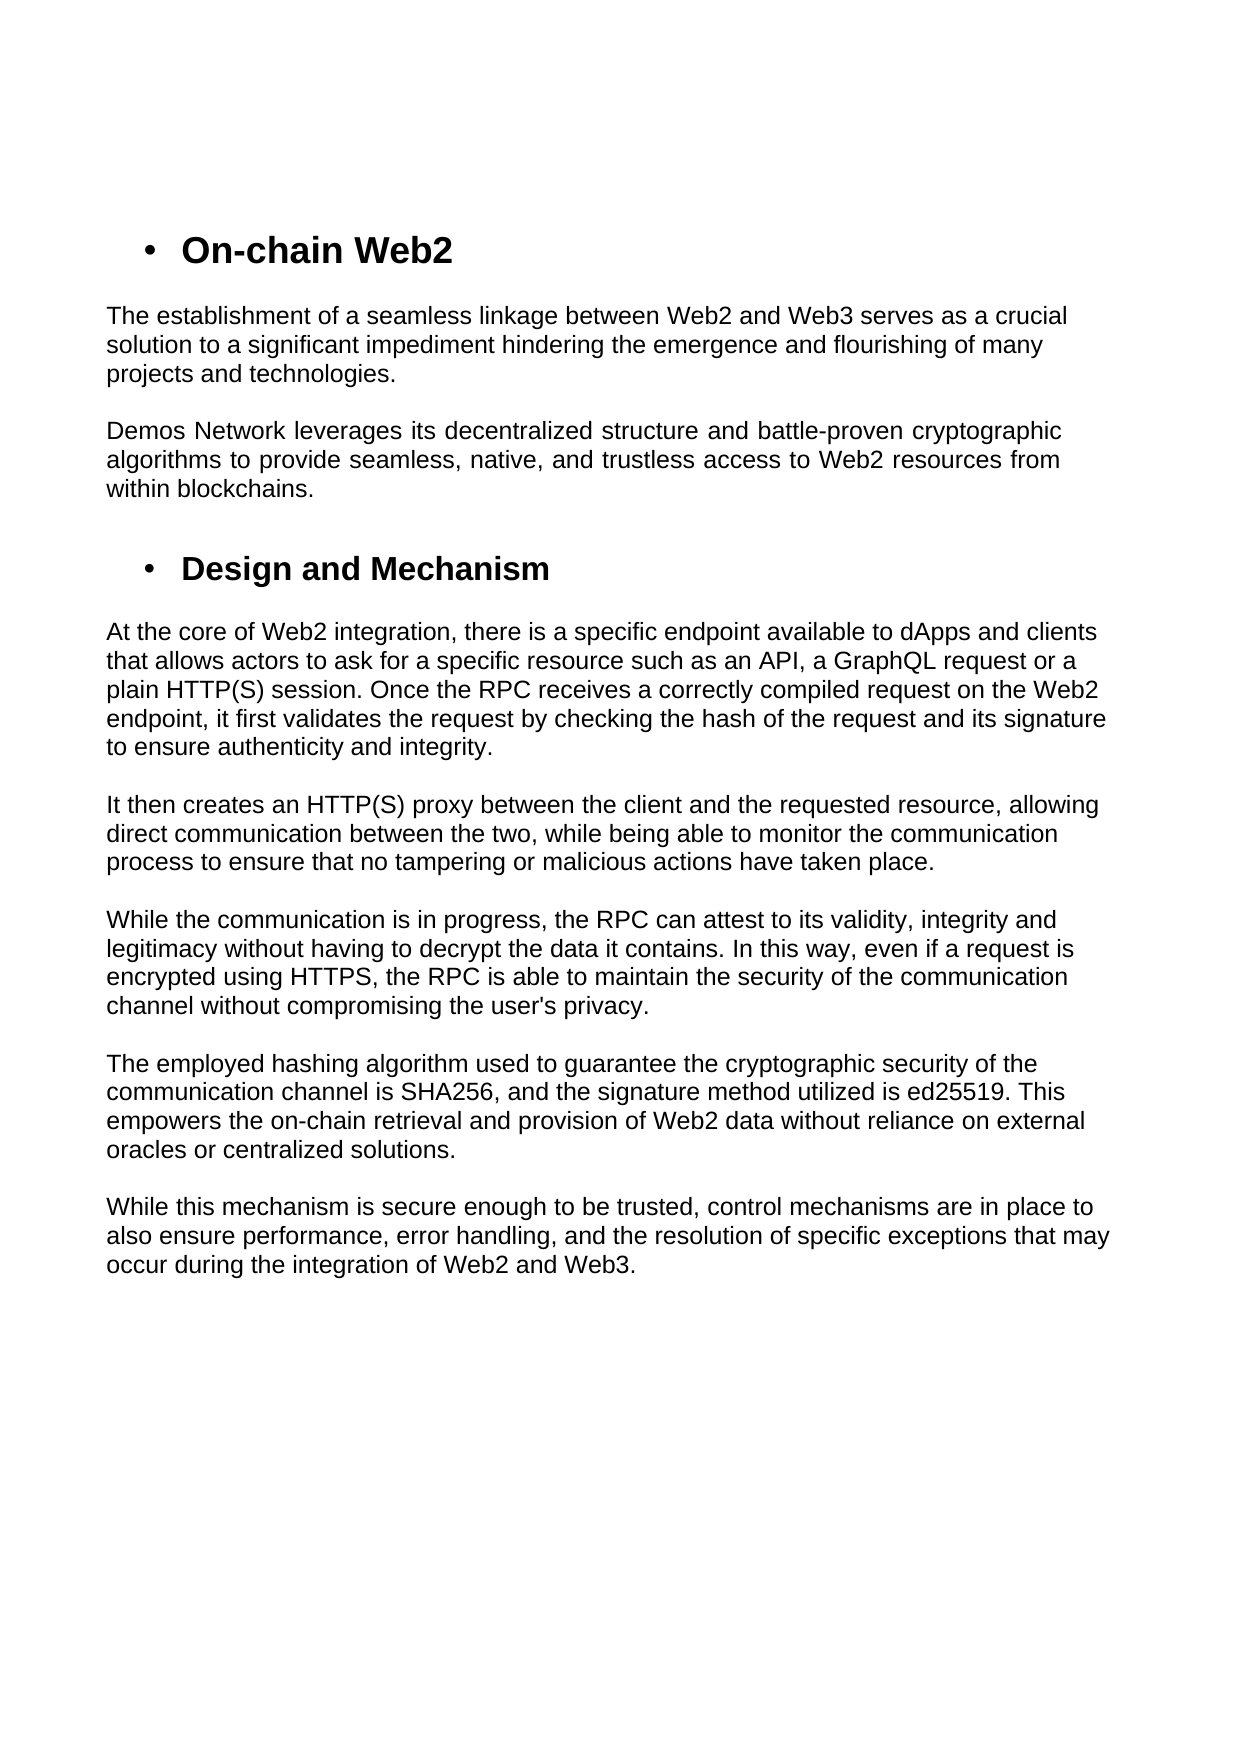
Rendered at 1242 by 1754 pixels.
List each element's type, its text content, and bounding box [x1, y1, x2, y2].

text The employed hashing algorithm used to guarantee the cryptographic security of the communication channel is SHA256, and the signature method utilized is ed25519. This empowers the on-chain retrieval and provision of Web2 data without reliance on external oracles or centralized solutions. [106, 1048, 1114, 1163]
text At the core of Web2 integration, there is a specific endpoint available to dApps and clients that allows actors to ask for a specific resource such as an API, a GraphQL request or a plain HTTP(S) session. Once the RPC receives a correctly compiled request on the Web2 endpoint, it first validates the request by checking the hash of the request and its signature to ensure authenticity and integrity. [106, 617, 1119, 761]
text While this mechanism is secure enough to be trusted, control mechanisms are in place to also ensure performance, error handling, and the resolution of specific exceptions that may occur during the integration of Web2 and Web3. [106, 1192, 1114, 1278]
list On-chain Web2 [144, 228, 1146, 272]
text The establishment of a seamless linkage between Web2 and Web3 serves as a crucial solution to a significant impediment hindering the emergence and flourishing of many projects and technologies. [106, 301, 1115, 387]
text It then creates an HTTP(S) proxy between the client and the requested resource, allowing direct communication between the two, while being able to monitor the communication process to ensure that no tampering or malicious actions have taken place. [106, 790, 1114, 876]
list Design and Mechanism [144, 549, 1146, 588]
text While the communication is in progress, the RPC can attest to its validity, integrity and legitimacy without having to decrypt the data it contains. In this way, even if a request is encrypted using HTTPS, the RPC is able to maintain the security of the communication channel without compromising the user's privacy. [106, 905, 1114, 1020]
text Demos Network leverages its decentralized structure and battle-proven cryptographic algorithms to provide seamless, native, and trustless access to Web2 resources from within blockchains. [106, 416, 1062, 502]
